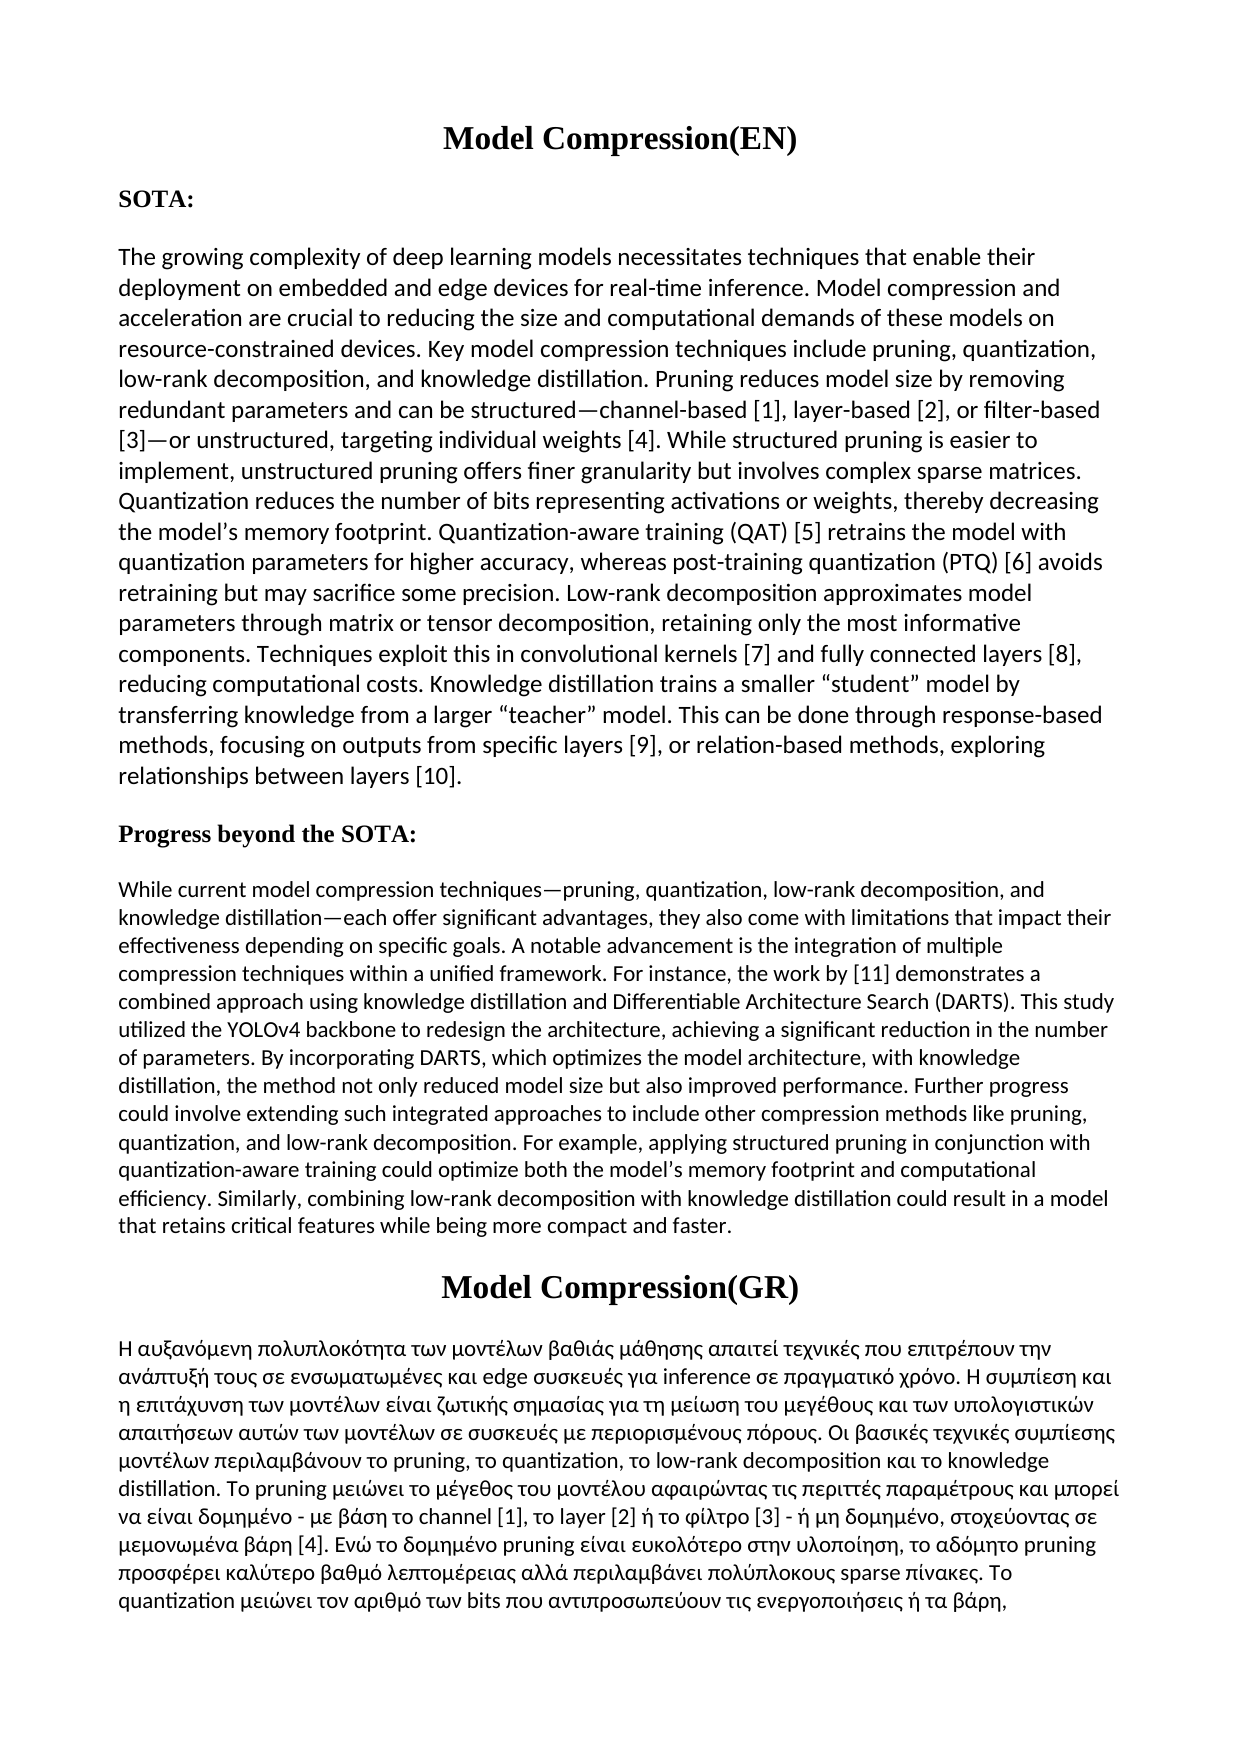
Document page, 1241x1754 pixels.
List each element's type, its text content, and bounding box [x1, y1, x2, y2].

text Model Compression(GR) [118, 1268, 1122, 1306]
text SOTA: [118, 184, 1122, 213]
text The growing complexity of deep learning models necessitates techniques that enable their deployment on embedded and edge devices for real-time inference. Model compression and acceleration are crucial to reducing the size and computational demands of these models on resource-constrained devices. Key model compression techniques include pruning, quantization, low-rank decomposition, and knowledge distillation. Pruning reduces model size by removing redundant parameters and can be structured—channel-based [1], layer-based [2], or filter-based [3]—or unstructured, targeting individual weights [4]. While structured pruning is easier to implement, unstructured pruning offers finer granularity but involves complex sparse matrices. Quantization reduces the number of bits representing activations or weights, thereby decreasing the model’s memory footprint. Quantization-aware training (QAT) [5] retrains the model with quantization parameters for higher accuracy, whereas post-training quantization (PTQ) [6] avoids retraining but may sacrifice some precision. Low-rank decomposition approximates model parameters through matrix or tensor decomposition, retaining only the most informative components. Techniques exploit this in convolutional kernels [7] and fully connected layers [8], reducing computational costs. Knowledge distillation trains a smaller “student” model by transferring knowledge from a larger “teacher” model. This can be done through response-based methods, focusing on outputs from specific layers [9], or relation-based methods, exploring relationships between layers [10]. [118, 241, 1122, 791]
text While current model compression techniques—pruning, quantization, low-rank decomposition, and knowledge distillation—each offer significant advantages, they also come with limitations that impact their effectiveness depending on specific goals. A notable advancement is the integration of multiple compression techniques within a unified framework. For instance, the work by [11] demonstrates a combined approach using knowledge distillation and Differentiable Architecture Search (DARTS). This study utilized the YOLOv4 backbone to redesign the architecture, achieving a significant reduction in the number of parameters. By incorporating DARTS, which optimizes the model architecture, with knowledge distillation, the method not only reduced model size but also improved performance. Further progress could involve extending such integrated approaches to include other compression methods like pruning, quantization, and low-rank decomposition. For example, applying structured pruning in conjunction with quantization-aware training could optimize both the model’s memory footprint and computational efficiency. Similarly, combining low-rank decomposition with knowledge distillation could result in a model that retains critical features while being more compact and faster. [118, 875, 1122, 1240]
text Progress beyond the SOTA: [118, 819, 1122, 847]
text Model Compression(EN) [118, 118, 1122, 156]
text Η αυξανόμενη πολυπλοκότητα των μοντέλων βαθιάς μάθησης απαιτεί τεχνικές που επιτρέπουν την ανάπτυξή τους σε ενσωματωμένες και edge συσκευές για inference σε πραγματικό χρόνο. Η συμπίεση και η επιτάχυνση των μοντέλων είναι ζωτικής σημασίας για τη μείωση του μεγέθους και των υπολογιστικών απαιτήσεων αυτών των μοντέλων σε συσκευές με περιορισμένους πόρους. Οι βασικές τεχνικές συμπίεσης μοντέλων περιλαμβάνουν το pruning, το quantization, το low-rank decomposition και το knowledge distillation. Το pruning μειώνει το μέγεθος του μοντέλου αφαιρώντας τις περιττές παραμέτρους και μπορεί να είναι δομημένο - με βάση το channel [1], το layer [2] ή το φίλτρο [3] - ή μη δομημένο, στοχεύοντας σε μεμονωμένα βάρη [4]. Ενώ το δομημένο pruning είναι ευκολότερο στην υλοποίηση, το αδόμητο pruning προσφέρει καλύτερο βαθμό λεπτομέρειας αλλά περιλαμβάνει πολύπλοκους sparse πίνακες. Το quantization μειώνει τον αριθμό των bits που αντιπροσωπεύουν τις ενεργοποιήσεις ή τα βάρη, [118, 1334, 1122, 1614]
